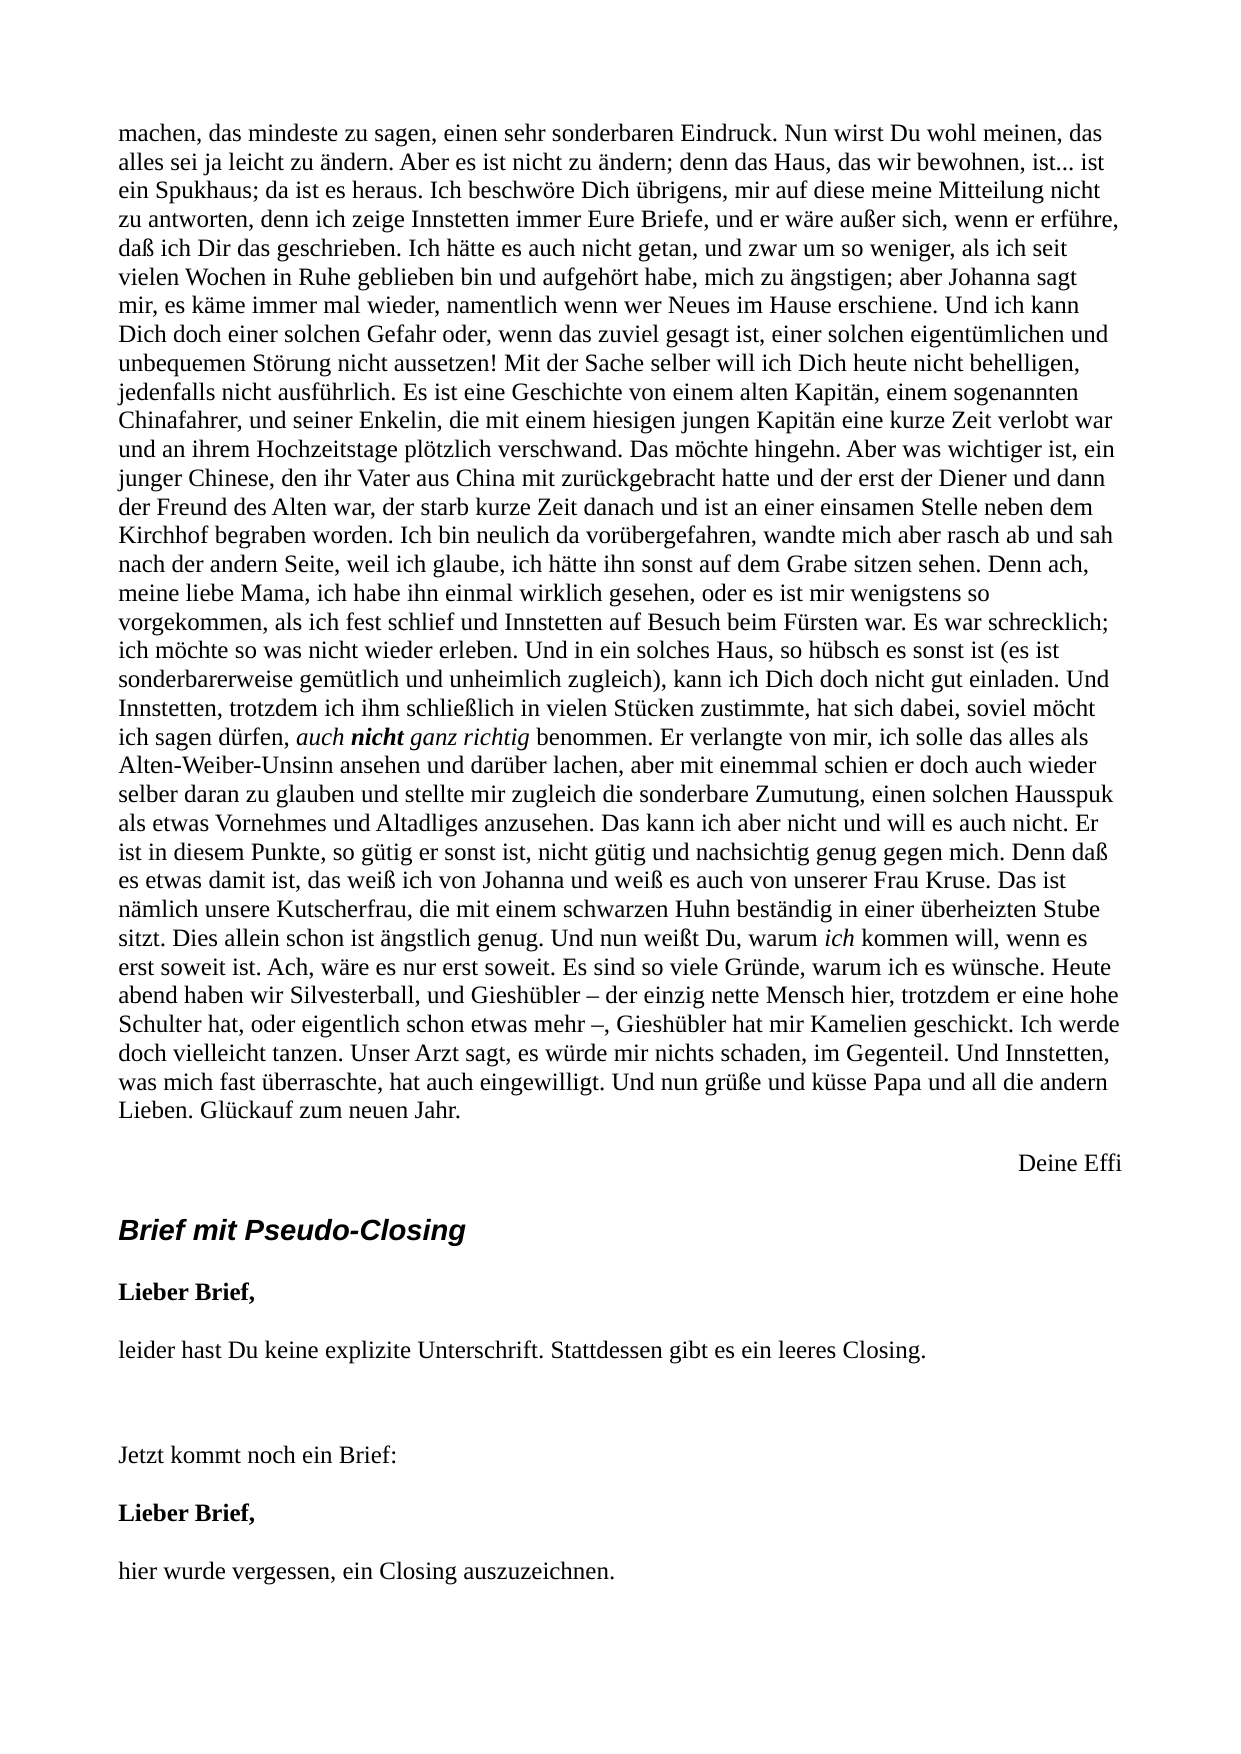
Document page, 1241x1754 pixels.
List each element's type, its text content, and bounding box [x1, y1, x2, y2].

text hier wurde vergessen, ein Closing auszuzeichnen. [118, 1556, 1122, 1585]
text leider hast Du keine explizite Unterschrift. Stattdessen gibt es ein leeres Closing. [118, 1335, 1122, 1364]
text machen, das mindeste zu sagen, einen sehr sonderbaren Eindruck. Nun wirst Du wohl meinen, das alles sei ja leicht zu ändern. Aber es ist nicht zu ändern; denn das Haus, das wir bewohnen, ist... ist ein Spukhaus; da ist es heraus. Ich beschwöre Dich übrigens, mir auf diese meine Mitteilung nicht zu antworten, denn ich zeige Innstetten immer Eure Briefe, und er wäre außer sich, wenn er erführe, daß ich Dir das geschrieben. Ich hätte es auch nicht getan, und zwar um so weniger, als ich seit vielen Wochen in Ruhe geblieben bin und aufgehört habe, mich zu ängstigen; aber Johanna sagt mir, es käme immer mal wieder, namentlich wenn wer Neues im Hause erschiene. Und ich kann Dich doch einer solchen Gefahr oder, wenn das zuviel gesagt ist, einer solchen eigentümlichen und unbequemen Störung nicht aussetzen! Mit der Sache selber will ich Dich heute nicht behelligen, jedenfalls nicht ausführlich. Es ist eine Geschichte von einem alten Kapitän, einem sogenannten Chinafahrer, und seiner Enkelin, die mit einem hiesigen jungen Kapitän eine kurze Zeit verlobt war und an ihrem Hochzeitstage plötzlich verschwand. Das möchte hingehn. Aber was wichtiger ist, ein junger Chinese, den ihr Vater aus China mit zurückgebracht hatte und der erst der Diener und dann der Freund des Alten war, der starb kurze Zeit danach und ist an einer einsamen Stelle neben dem Kirchhof begraben worden. Ich bin neulich da vorübergefahren, wandte mich aber rasch ab und sah nach der andern Seite, weil ich glaube, ich hätte ihn sonst auf dem Grabe sitzen sehen. Denn ach, meine liebe Mama, ich habe ihn einmal wirklich gesehen, oder es ist mir wenigstens so vorgekommen, als ich fest schlief und Innstetten auf Besuch beim Fürsten war. Es war schrecklich; ich möchte so was nicht wieder erleben. Und in ein solches Haus, so hübsch es sonst ist (es ist sonderbarerweise gemütlich und unheimlich zugleich), kann ich Dich doch nicht gut einladen. Und Innstetten, trotzdem ich ihm schließlich in vielen Stücken zustimmte, hat sich dabei, soviel möcht ich sagen dürfen, auch nicht ganz richtig benommen. Er verlangte von mir, ich solle das alles als Alten-Weiber-Unsinn ansehen und darüber lachen, aber mit einemmal schien er doch auch wieder selber daran zu glauben und stellte mir zugleich die sonderbare Zumutung, einen solchen Hausspuk als etwas Vornehmes und Altadliges anzusehen. Das kann ich aber nicht und will es auch nicht. Er ist in diesem Punkte, so gütig er sonst ist, nicht gütig und nachsichtig genug gegen mich. Denn daß es etwas damit ist, das weiß ich von Johanna und weiß es auch von unserer Frau Kruse. Das ist nämlich unsere Kutscherfrau, die mit einem schwarzen Huhn beständig in einer überheizten Stube sitzt. Dies allein schon ist ängstlich genug. Und nun weißt Du, warum ich kommen will, wenn es erst soweit ist. Ach, wäre es nur erst soweit. Es sind so viele Gründe, warum ich es wünsche. Heute abend haben wir Silvesterball, und Gieshübler – der einzig nette Mensch hier, trotzdem er eine hohe Schulter hat, oder eigentlich schon etwas mehr –, Gieshübler hat mir Kamelien geschickt. Ich werde doch vielleicht tanzen. Unser Arzt sagt, es würde mir nichts schaden, im Gegenteil. Und Innstetten, was mich fast überraschte, hat auch eingewilligt. Und nun grüße und küsse Papa und all die andern Lieben. Glückauf zum neuen Jahr. [118, 118, 1122, 1124]
text Lieber Brief, [118, 1498, 1122, 1527]
text Jetzt kommt noch ein Brief: [118, 1440, 1122, 1469]
text Lieber Brief, [118, 1277, 1122, 1306]
subtitle Brief mit Pseudo-Closing [118, 1213, 1122, 1247]
text Deine Effi [118, 1148, 1122, 1177]
